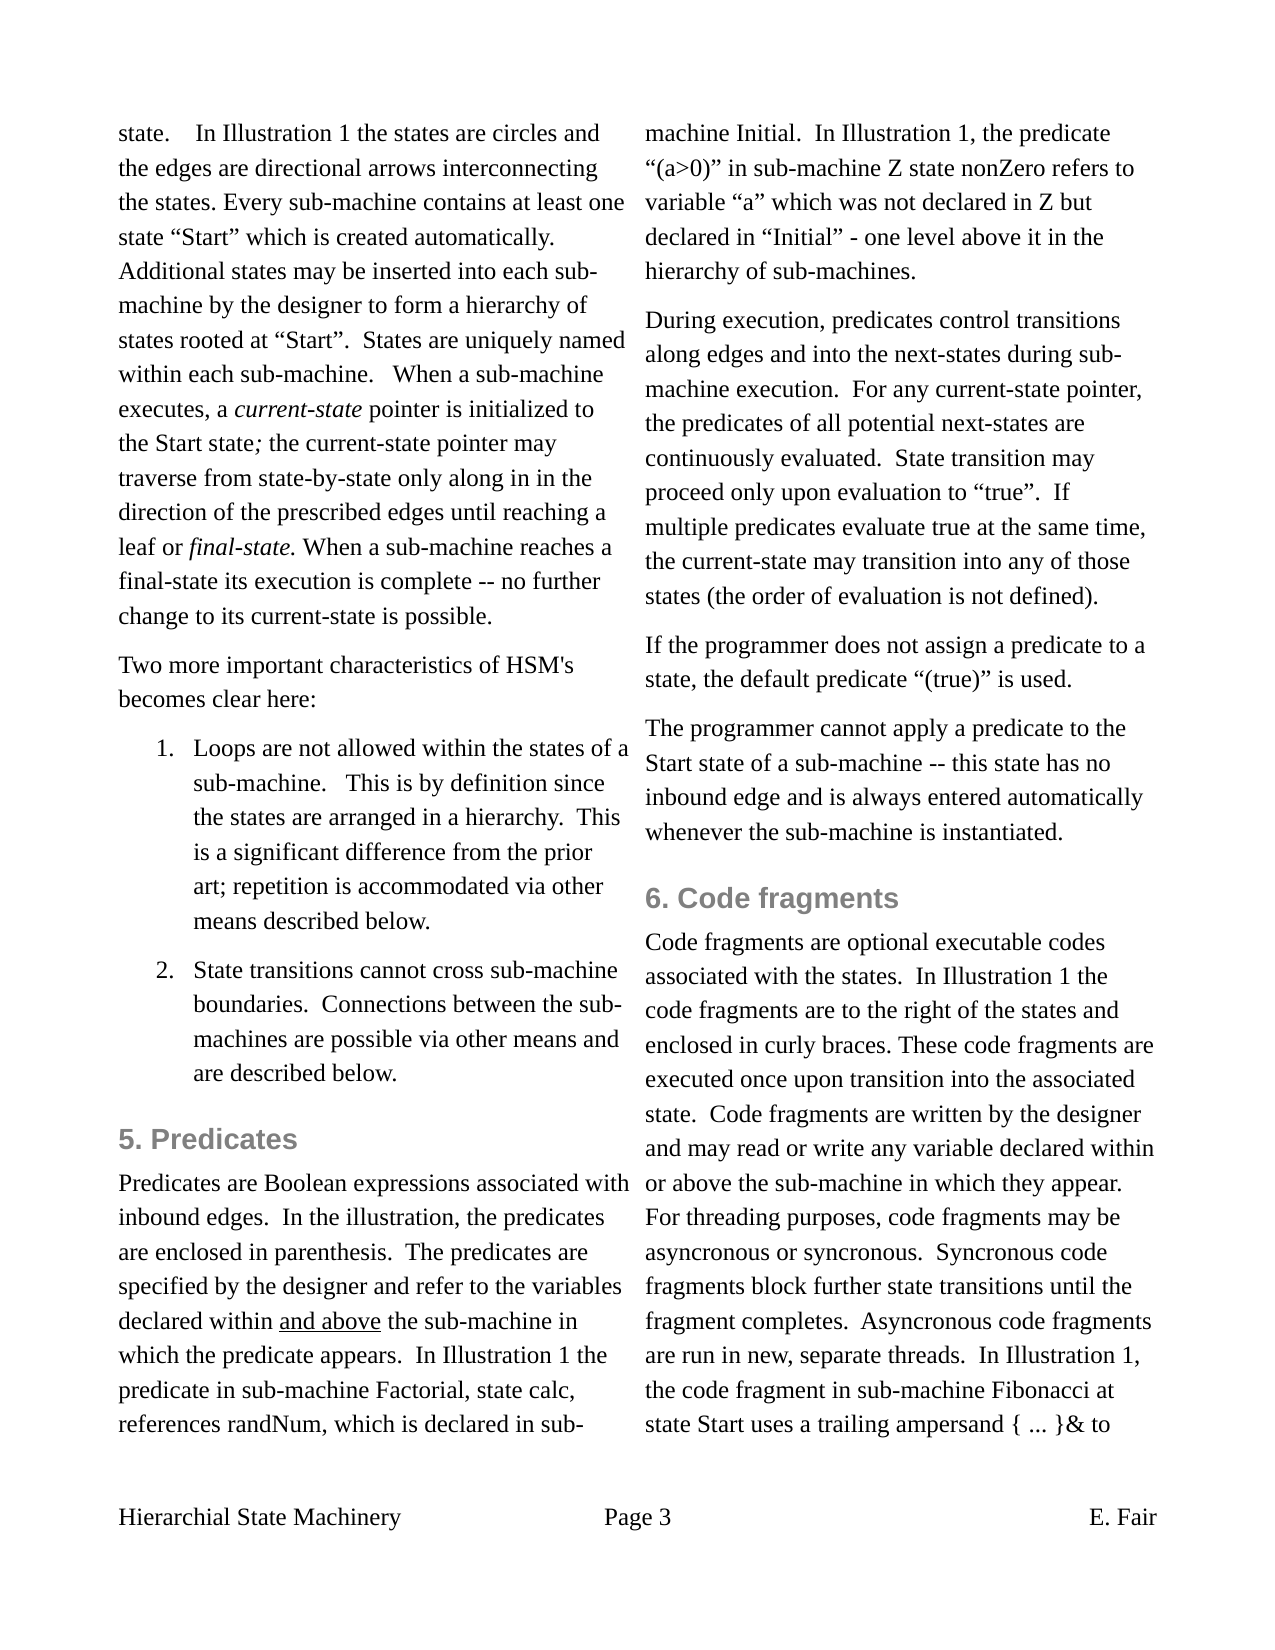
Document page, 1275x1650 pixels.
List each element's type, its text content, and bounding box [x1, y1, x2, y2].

text Code fragments are optional executable codes associated with the states. In Illustration 1 the code fragments are to the right of the states and enclosed in curly braces. These code fragments are executed once upon transition into the associated state. Code fragments are written by the designer and may read or write any variable declared within or above the sub-machine in which they appear. For threading purposes, code fragments may be asyncronous or syncronous. Syncronous code fragments block further state transitions until the fragment completes. Asyncronous code fragments are run in new, separate threads. In Illustration 1, the code fragment in sub-machine Fibonacci at state Start uses a trailing ampersand { ... }& to [645, 927, 1157, 1438]
list State transitions cannot cross sub-machine boundaries. Connections between the sub-machines are possible via other means and are described below. [156, 955, 630, 1087]
text If the programmer does not assign a predicate to a state, the default predicate “(true)” is used. [645, 630, 1157, 693]
text Predicates are Boolean expressions associated with inbound edges. In the illustration, the predicates are enclosed in parenthesis. The predicates are specified by the designer and refer to the variables declared within and above the sub-machine in which the predicate appears. In Illustration 1 the predicate in sub-machine Factorial, state calc, references randNum, which is declared in sub- [118, 1168, 630, 1438]
text Two more important characteristics of HSM's becomes clear here: [118, 650, 630, 713]
text During execution, predicates control transitions along edges and into the next-states during sub-machine execution. For any current-state pointer, the predicates of all potential next-states are continuously evaluated. State transition may proceed only upon evaluation to “true”. If multiple predicates evaluate true at the same time, the current-state may transition into any of those states (the order of evaluation is not defined). [645, 305, 1157, 610]
text machine Initial. In Illustration 1, the predicate “(a>0)” in sub-machine Z state nonZero refers to variable “a” which was not declared in Z but declared in “Initial” - one level above it in the hierarchy of sub-machines. [645, 118, 1157, 285]
text state. In Illustration 1 the states are circles and the edges are directional arrows interconnecting the states. Every sub-machine contains at least one state “Start” which is created automatically. Additional states may be inserted into each sub-machine by the designer to form a hierarchy of states rooted at “Start”. States are uniquely named within each sub-machine. When a sub-machine executes, a current-state pointer is initialized to the Start state; the current-state pointer may traverse from state-by-state only along in in the direction of the prescribed edges until reaching a leaf or final-state. When a sub-machine reaches a final-state its execution is complete -- no further change to its current-state is possible. [118, 118, 630, 629]
text The programmer cannot apply a predicate to the Start state of a sub-machine -- this state has no inbound edge and is always entered automatically whenever the sub-machine is instantiated. [645, 713, 1157, 846]
subtitle 5. Predicates [118, 1122, 630, 1156]
list Loops are not allowed within the states of a sub-machine. This is by definition since the states are arranged in a hierarchy. This is a significant difference from the prior art; repetition is accommodated via other means described below. [156, 733, 630, 934]
subtitle 6. Code fragments [645, 881, 1157, 914]
